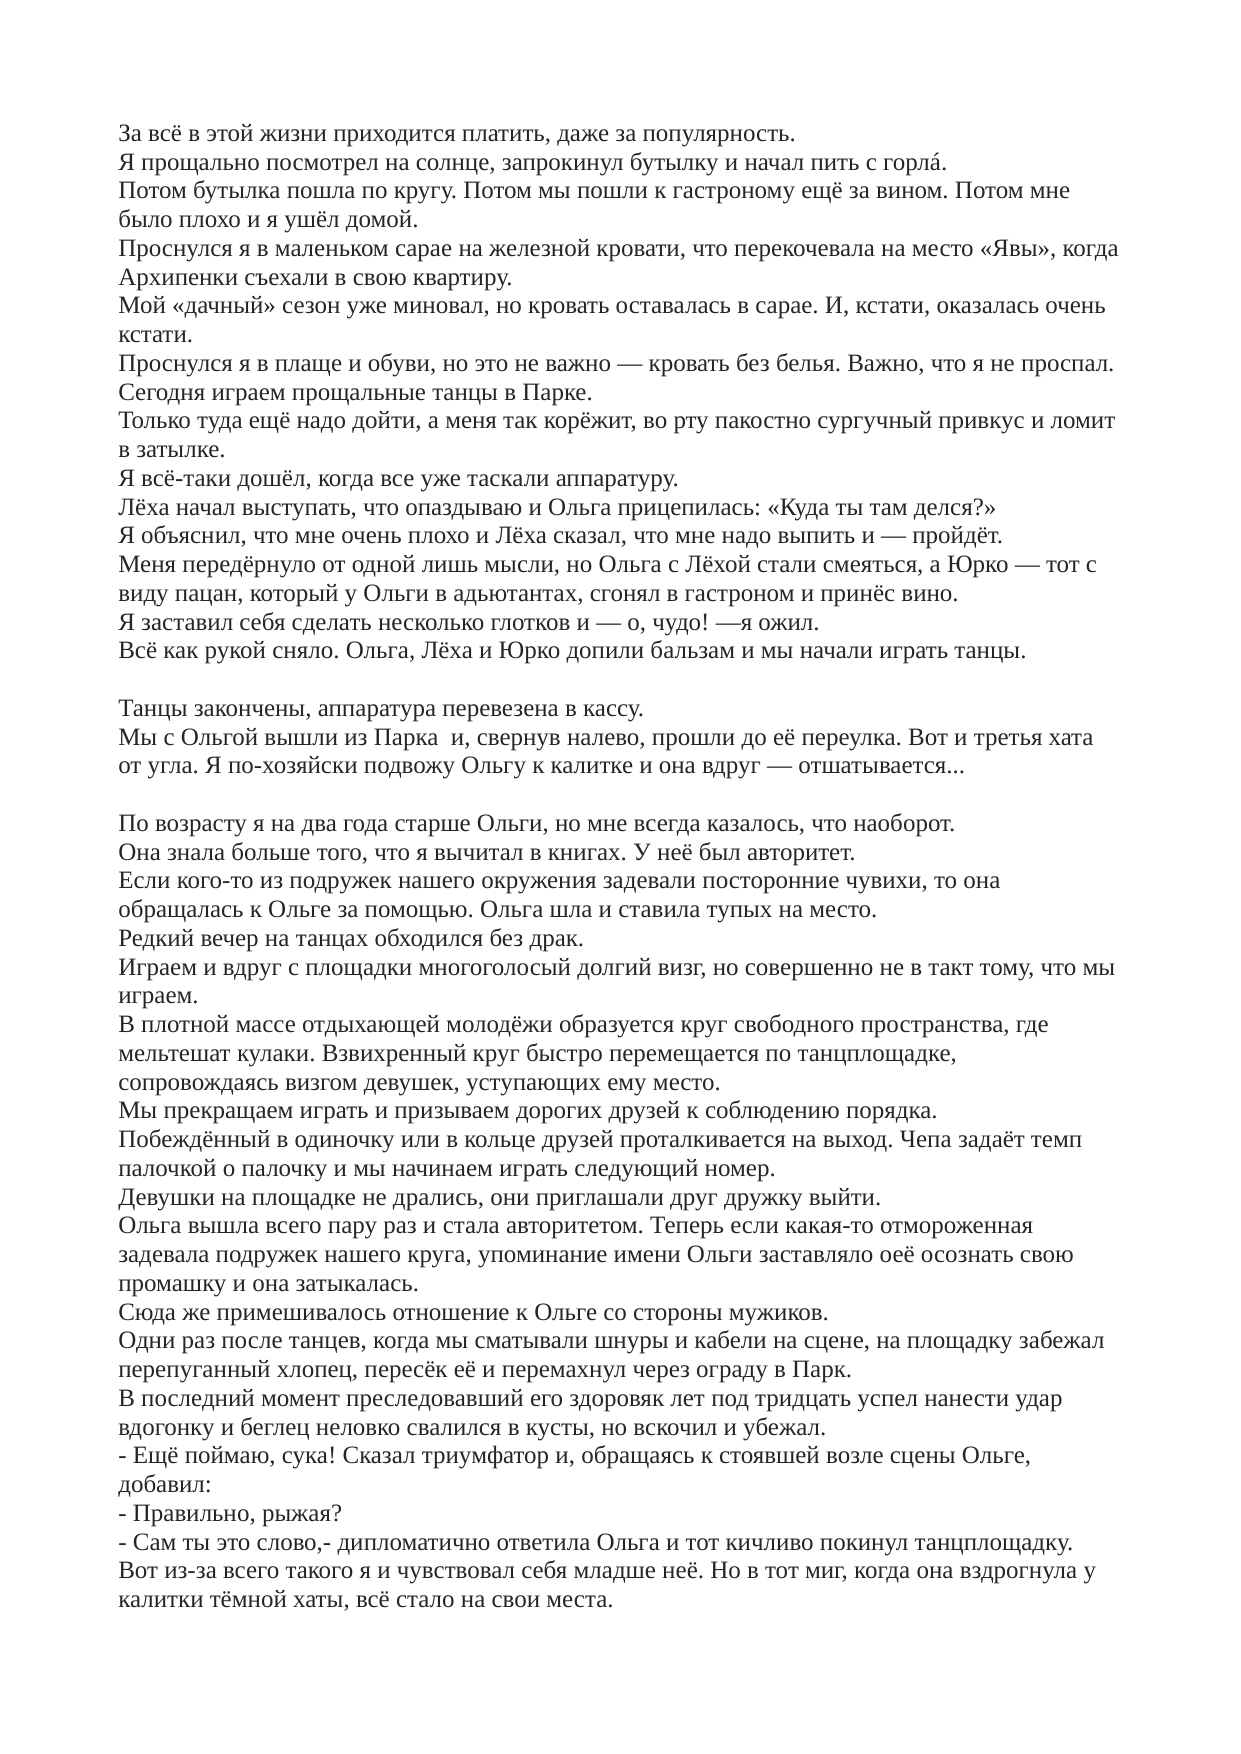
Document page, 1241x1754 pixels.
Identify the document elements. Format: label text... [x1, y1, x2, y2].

text В плотной массе отдыхающей молодёжи образуется круг свободного пространства, где мельтешат кулаки. Взвихренный круг быстро перемещается по танцплощадке, сопровождаясь визгом девушек, уступающих ему место. [118, 1009, 1122, 1096]
text Всё как рукой сняло. Ольга, Лёха и Юрко допили бальзам и мы начали играть танцы. [118, 636, 1122, 664]
text Мы с Ольгой вышли из Парка и, свернув налево, прошли до её переулка. Вот и третья хата от угла. Я по-хозяйски подвожу Ольгу к калитке и она вдруг — отшатывается... [118, 722, 1122, 779]
text Одни раз после танцев, когда мы сматывали шнуры и кабели на сцене, на площадку забежал перепуганный хлопец, пересёк её и перемахнул через ограду в Парк. [118, 1326, 1122, 1383]
text Проснулся я в плаще и обуви, но это не важно — кровать без белья. Важно, что я не проспал. Сегодня играем прощальные танцы в Парке. [118, 348, 1122, 406]
text Если кого-то из подружек нашего окружения задевали посторонние чувихи, то она обращалась к Ольге за помощью. Ольга шла и ставила тупых на место. [118, 866, 1122, 923]
text Вот из-за всего такого я и чувствовал себя младше неё. Но в тот миг, когда она вздрогнула у калитки тёмной хаты, всё стало на свои места. [118, 1556, 1122, 1613]
text Редкий вечер на танцах обходился без драк. [118, 923, 1122, 952]
text Сюда же примешивалось отношение к Ольге со стороны мужиков. [118, 1297, 1122, 1326]
text Я объяснил, что мне очень плохо и Лёха сказал, что мне надо выпить и — пройдёт. [118, 521, 1122, 549]
text Только туда ещё надо дойти, а меня так корёжит, во рту пакостно сургучный привкус и ломит в затылке. [118, 406, 1122, 463]
text Танцы закончены, аппаратура перевезена в кассу. [118, 693, 1122, 722]
text Ольга вышла всего пару раз и стала авторитетом. Теперь если какая-то отмороженная задевала подружек нашего круга, упоминание имени Ольги заставляло оеё осознать свою промашку и она затыкалась. [118, 1211, 1122, 1297]
text Меня передёрнуло от одной лишь мысли, но Ольга с Лёхой стали смеяться, а Юрко — тот с виду пацан, который у Ольги в адьютантах, сгонял в гастроном и принёс вино. [118, 549, 1122, 607]
text Побеждённый в одиночку или в кольце друзей проталкивается на выход. Чепа задаёт темп палочкой о палочку и мы начинаем играть следующий номер. [118, 1124, 1122, 1182]
text Я прощально посмотрел на солнце, запрокинул бутылку и начал пить с горлá. [118, 147, 1122, 176]
text Я заставил себя сделать несколько глотков и — о, чудо! —я ожил. [118, 607, 1122, 636]
text За всё в этой жизни приходится платить, даже за популярность. [118, 118, 1122, 147]
text Потом бутылка пошла по кругу. Потом мы пошли к гастроному ещё за вином. Потом мне было плохо и я ушёл домой. [118, 176, 1122, 233]
text По возрасту я на два года старше Ольги, но мне всегда казалось, что наоборот. [118, 808, 1122, 837]
text - Сам ты это слово,- дипломатично ответила Ольга и тот кичливо покинул танцплощадку. [118, 1527, 1122, 1556]
text Она знала больше того, что я вычитал в книгах. У неё был авторитет. [118, 837, 1122, 866]
text - Правильно, рыжая? [118, 1498, 1122, 1527]
text Мы прекращаем играть и призываем дорогих друзей к соблюдению порядка. [118, 1096, 1122, 1124]
text Лёха начал выступать, что опаздываю и Ольга прицепилась: «Куда ты там делся?» [118, 492, 1122, 521]
text Играем и вдруг с площадки многоголосый долгий визг, но совершенно не в такт тому, что мы играем. [118, 952, 1122, 1009]
text Проснулся я в маленьком сарае на железной кровати, что перекочевала на место «Явы», когда Архипенки съехали в свою квартиру. [118, 233, 1122, 291]
text - Ещё поймаю, сука! Сказал триумфатор и, обращаясь к стоявшей возле сцены Ольге, добавил: [118, 1441, 1122, 1498]
text Я всё-таки дошёл, когда все уже таскали аппаратуру. [118, 463, 1122, 492]
text Мой «дачный» сезон уже миновал, но кровать оставалась в сарае. И, кстати, оказалась очень кстати. [118, 291, 1122, 348]
text В последний момент преследовавший его здоровяк лет под тридцать успел нанести удар вдогонку и беглец неловко свалился в кусты, но вскочил и убежал. [118, 1383, 1122, 1441]
text Девушки на площадке не дрались, они приглашали друг дружку выйти. [118, 1182, 1122, 1211]
